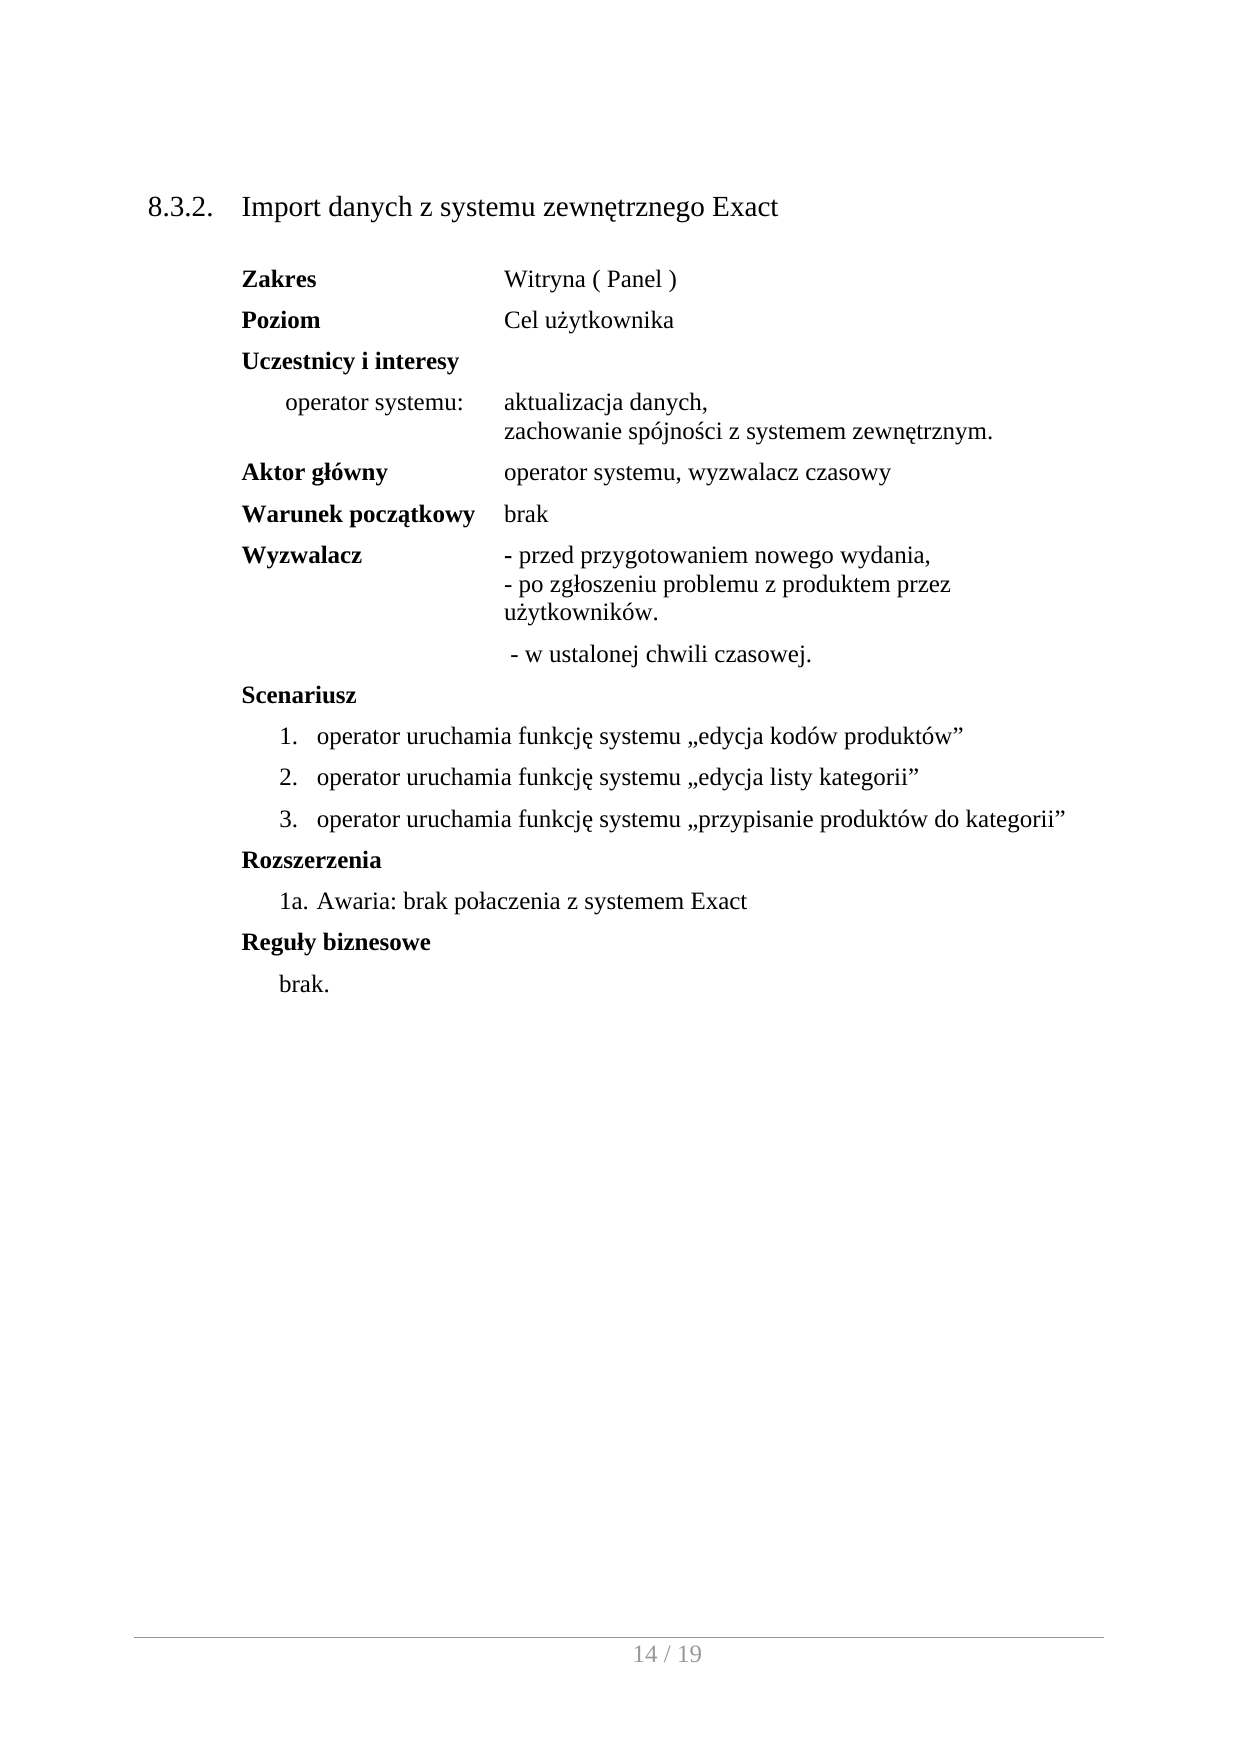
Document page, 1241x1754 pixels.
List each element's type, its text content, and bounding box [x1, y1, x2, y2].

text Aktor główny operator systemu, wyzwalacz czasowy [241, 457, 1092, 486]
subtitle Import danych z systemu zewnętrznego Exact [148, 189, 1092, 222]
text brak. [279, 969, 1092, 997]
text 1a. Awaria: brak połaczenia z systemem Exact [279, 886, 1092, 915]
text Uczestnicy i interesy [241, 346, 1092, 375]
text Rozszerzenia [241, 845, 1092, 874]
list operator uruchamia funkcję systemu „przypisanie produktów do kategorii” [279, 804, 1092, 832]
text Zakres Witryna ( Panel ) [241, 264, 1092, 292]
list operator uruchamia funkcję systemu „edycja kodów produktów” [279, 721, 1092, 750]
text Reguły biznesowe [241, 927, 1092, 956]
text Warunek początkowy brak [241, 499, 1092, 527]
list operator uruchamia funkcję systemu „edycja listy kategorii” [279, 762, 1092, 791]
text Wyzwalacz - przed przygotowaniem nowego wydania, - po zgłoszeniu problemu z produktem przez użytkowników. [241, 540, 1092, 626]
text operator systemu: aktualizacja danych, zachowanie spójności z systemem zewnętrznym. [279, 387, 1092, 445]
text - w ustalonej chwili czasowej. [241, 639, 1092, 667]
text Poziom Cel użytkownika [241, 305, 1092, 334]
text Scenariusz [241, 680, 1092, 709]
